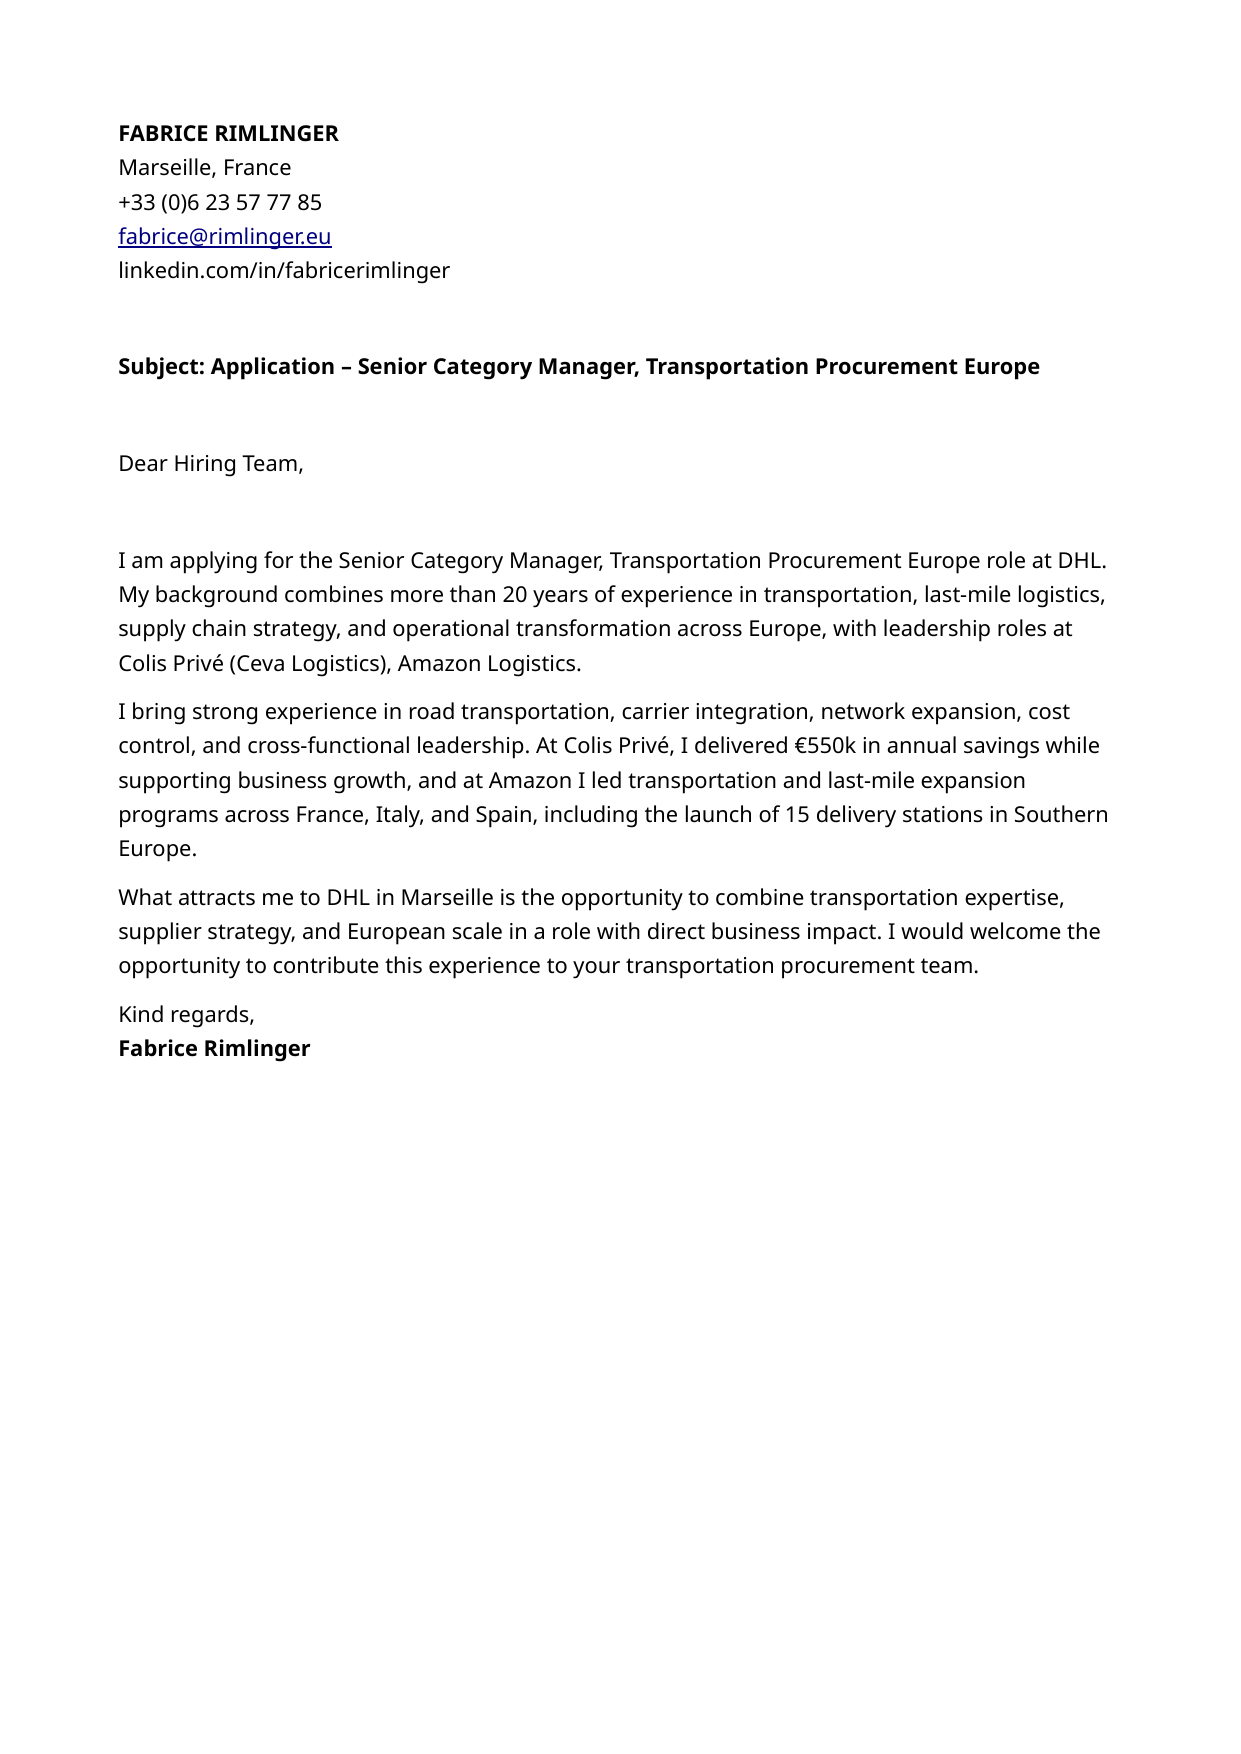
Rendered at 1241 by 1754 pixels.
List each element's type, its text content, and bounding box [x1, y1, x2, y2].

text Subject: Application – Senior Category Manager, Transportation Procurement Europe [118, 351, 1122, 381]
text FABRICE RIMLINGER Marseille, France +33 (0)6 23 57 77 85 fabrice@rimlinger.eu linkedin.com/in/fabricerimlinger [118, 118, 1122, 284]
text Dear Hiring Team, [118, 447, 1122, 477]
text I bring strong experience in road transportation, carrier integration, network expansion, cost control, and cross-functional leadership. At Colis Privé, I delivered €550k in annual savings while supporting business growth, and at Amazon I led transportation and last-mile expansion programs across France, Italy, and Spain, including the launch of 15 delivery stations in Southern Europe. [118, 696, 1122, 863]
text I am applying for the Senior Category Manager, Transportation Procurement Europe role at DHL. My background combines more than 20 years of experience in transportation, last-mile logistics, supply chain strategy, and operational transformation across Europe, with leadership roles at Colis Privé (Ceva Logistics), Amazon Logistics.​ [118, 545, 1122, 677]
text Kind regards, Fabrice Rimlinger [118, 999, 1122, 1063]
text What attracts me to DHL in Marseille is the opportunity to combine transportation expertise, supplier strategy, and European scale in a role with direct business impact. I would welcome the opportunity to contribute this experience to your transportation procurement team.​ [118, 882, 1122, 980]
